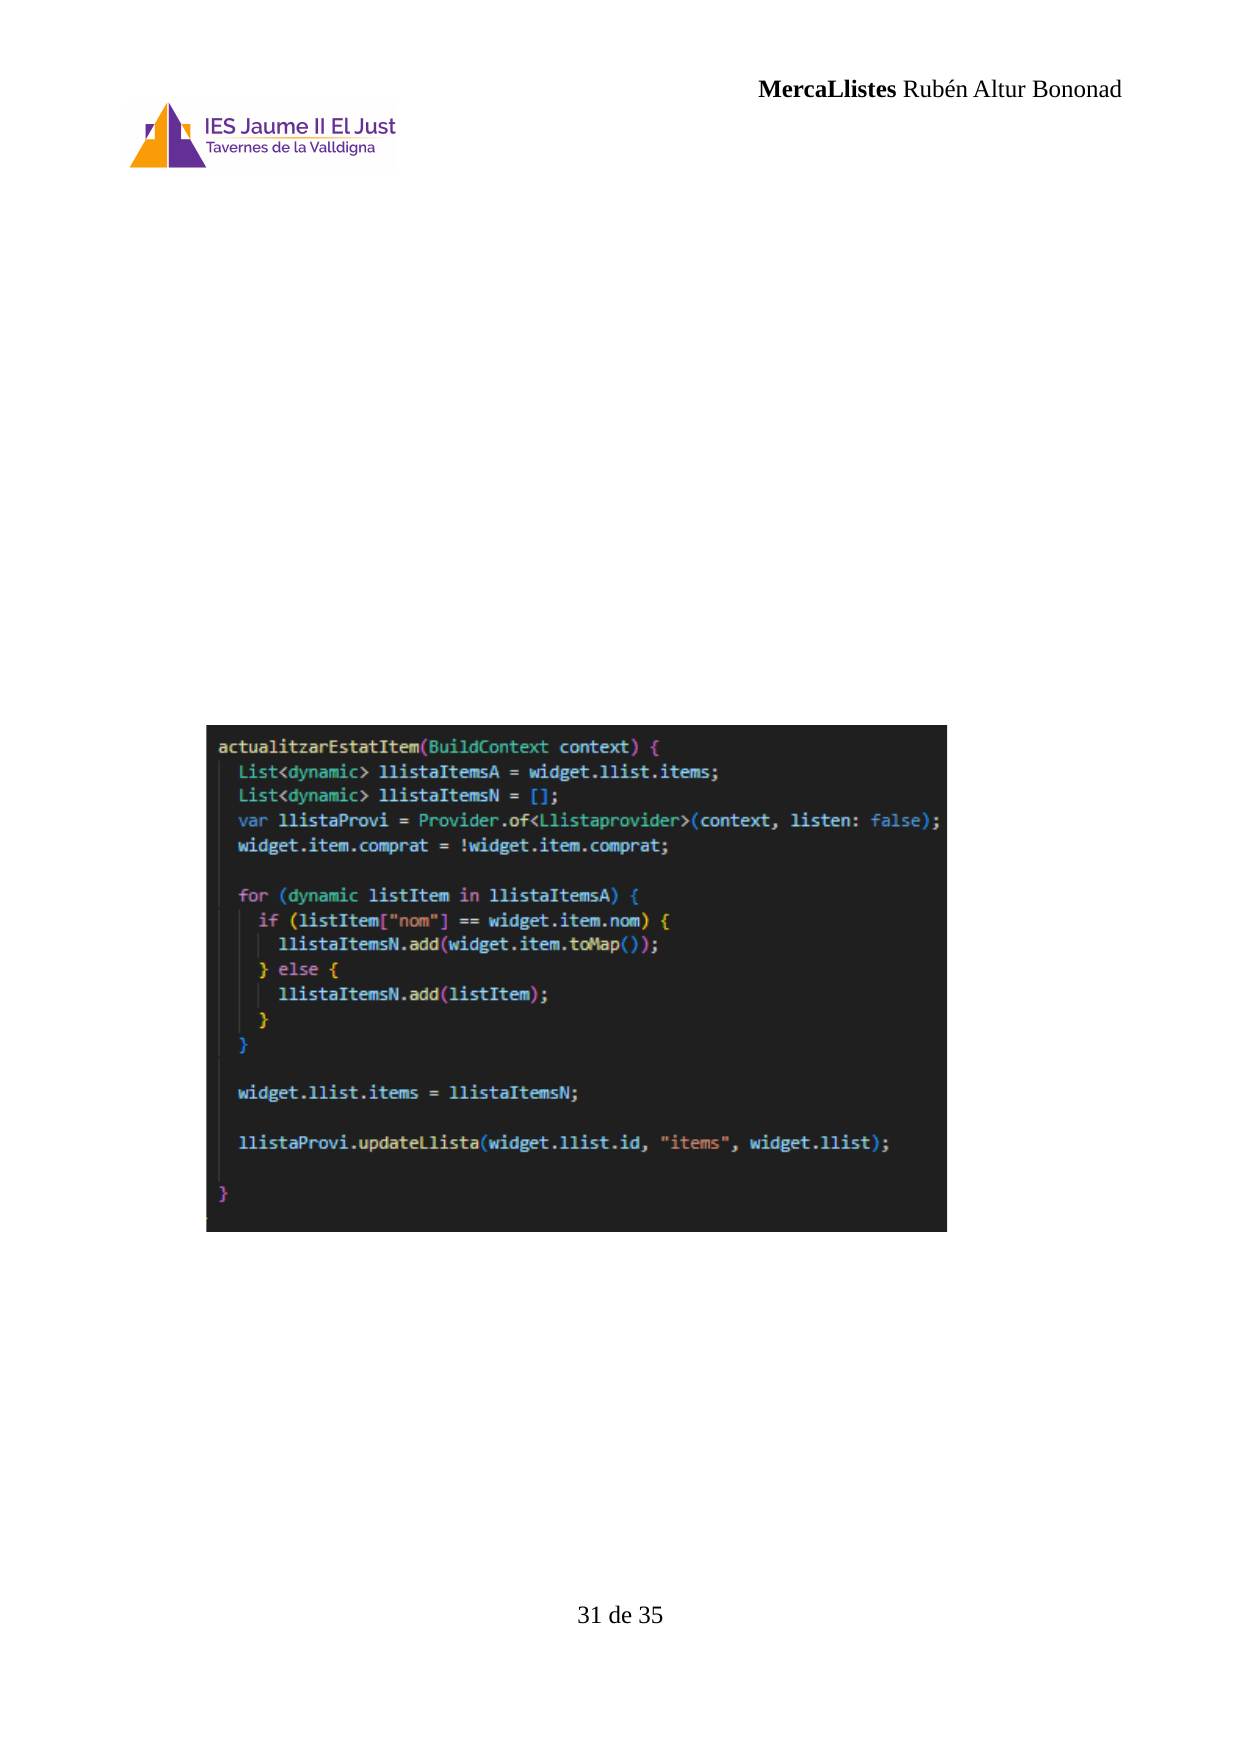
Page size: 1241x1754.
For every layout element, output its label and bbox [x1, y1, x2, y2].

picture [126, 97, 396, 174]
picture [206, 725, 948, 1232]
